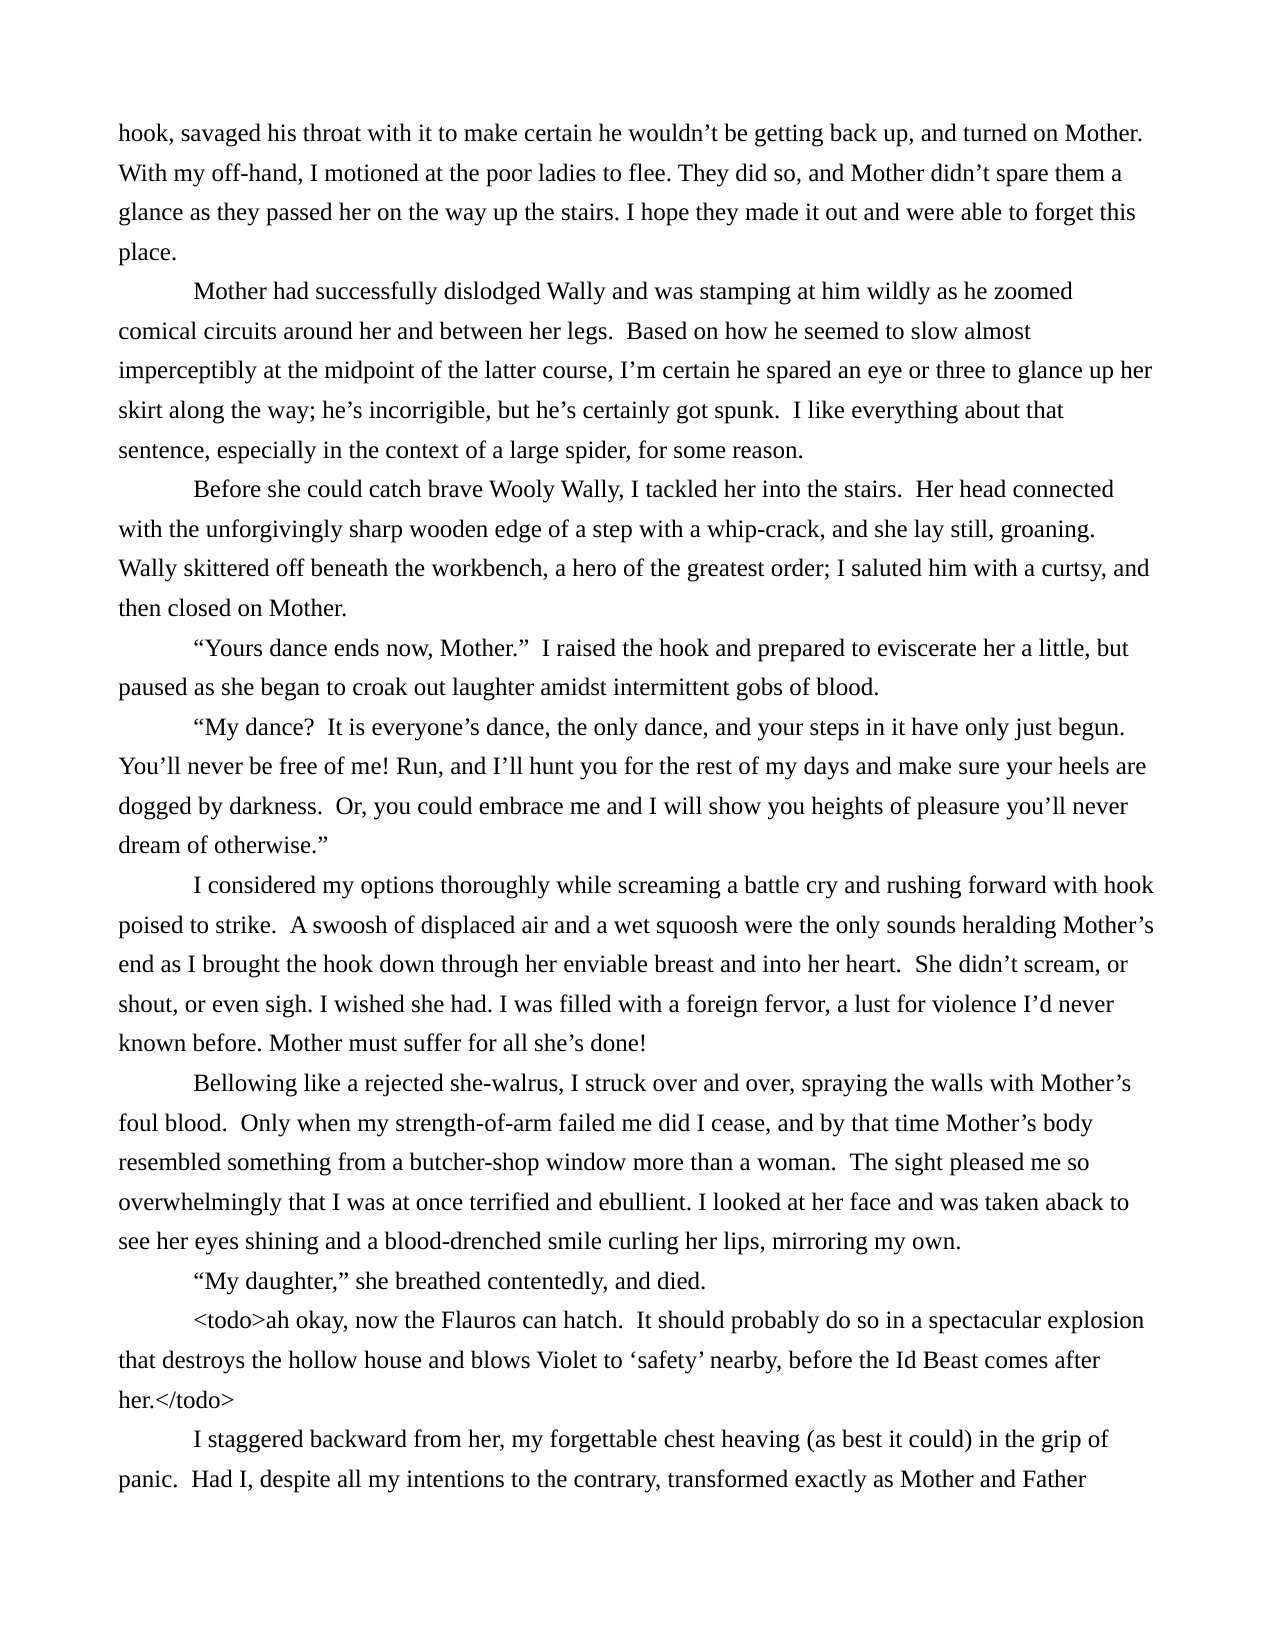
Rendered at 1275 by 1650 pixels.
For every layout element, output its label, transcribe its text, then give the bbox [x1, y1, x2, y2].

text “My dance? It is everyone’s dance, the only dance, and your steps in it have only just begun. You’ll never be free of me! Run, and I’ll hunt you for the rest of my days and make sure your heels are dogged by darkness. Or, you could embrace me and I will show you heights of pleasure you’ll never dream of otherwise.” [118, 712, 1157, 859]
text I staggered backward from her, my forgettable chest heaving (as best it could) in the grip of panic. Had I, despite all my intentions to the contrary, transformed exactly as Mother and Father [118, 1424, 1157, 1493]
text “My daughter,” she breathed contentedly, and died. [118, 1266, 1157, 1295]
text hook, savaged his throat with it to make certain he wouldn’t be getting back up, and turned on Mother. With my off-hand, I motioned at the poor ladies to flee. They did so, and Mother didn’t spare them a glance as they passed her on the way up the stairs. I hope they made it out and were able to forget this place. [118, 118, 1157, 266]
text I considered my options thoroughly while screaming a battle cry and rushing forward with hook poised to strike. A swoosh of displaced air and a wet squoosh were the only sounds heralding Mother’s end as I brought the hook down through her enviable breast and into her heart. She didn’t scream, or shout, or even sigh. I wished she had. I was filled with a foreign fervor, a lust for violence I’d never known before. Mother must suffer for all she’s done! [118, 870, 1157, 1057]
text <todo>ah okay, now the Flauros can hatch. It should probably do so in a spectacular explosion that destroys the hollow house and blows Violet to ‘safety’ nearby, before the Id Beast comes after her.</todo> [118, 1306, 1157, 1413]
text Bellowing like a rejected she-walrus, I struck over and over, spraying the walls with Mother’s foul blood. Only when my strength-of-arm failed me did I cease, and by that time Mother’s body resembled something from a butcher-shop window more than a woman. The sight pleased me so overwhelmingly that I was at once terrified and ebullient. I looked at her face and was taken aback to see her eyes shining and a blood-drenched smile curling her lips, mirroring my own. [118, 1068, 1157, 1255]
text “Yours dance ends now, Mother.” I raised the hook and prepared to eviscerate her a little, but paused as she began to croak out laughter amidst intermittent gobs of blood. [118, 633, 1157, 701]
text Before she could catch brave Wooly Wally, I tackled her into the stairs. Her head connected with the unforgivingly sharp wooden edge of a step with a whip-crack, and she lay still, groaning. Wally skittered off beneath the workbench, a hero of the greatest order; I saluted him with a curtsy, and then closed on Mother. [118, 474, 1157, 622]
text Mother had successfully dislodged Wally and was stamping at him wildly as he zoomed comical circuits around her and between her legs. Based on how he seemed to slow almost imperceptibly at the midpoint of the latter course, I’m certain he spared an eye or three to glance up her skirt along the way; he’s incorrigible, but he’s certainly got spunk. I like everything about that sentence, especially in the context of a large spider, for some reason. [118, 276, 1157, 463]
